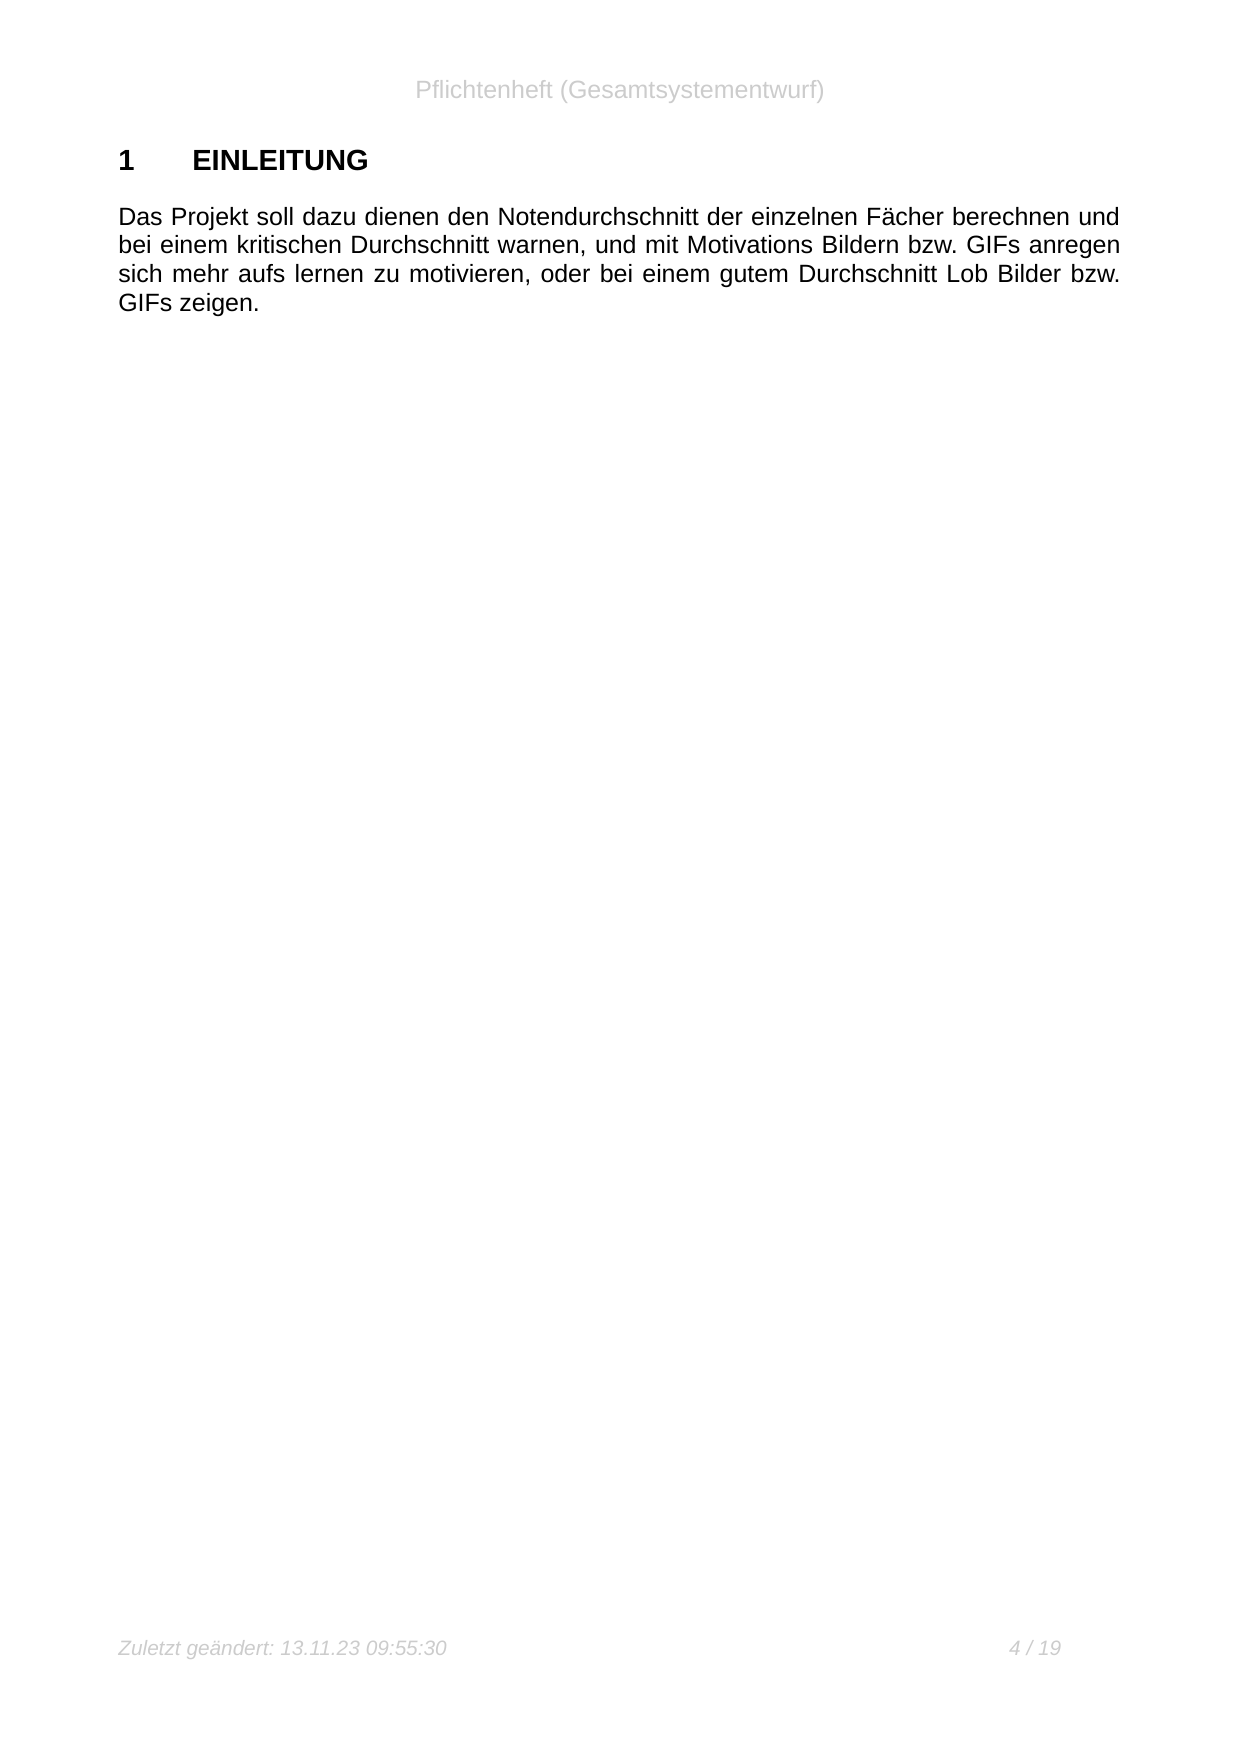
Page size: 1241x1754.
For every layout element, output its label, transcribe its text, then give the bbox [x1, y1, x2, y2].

subtitle Einleitung [118, 143, 1122, 177]
text Das Projekt soll dazu dienen den Notendurchschnitt der einzelnen Fächer berechnen und bei einem kritischen Durchschnitt warnen, und mit Motivations Bildern bzw. GIFs anregen sich mehr aufs lernen zu motivieren, oder bei einem gutem Durchschnitt Lob Bilder bzw. GIFs zeigen. [118, 202, 1122, 317]
